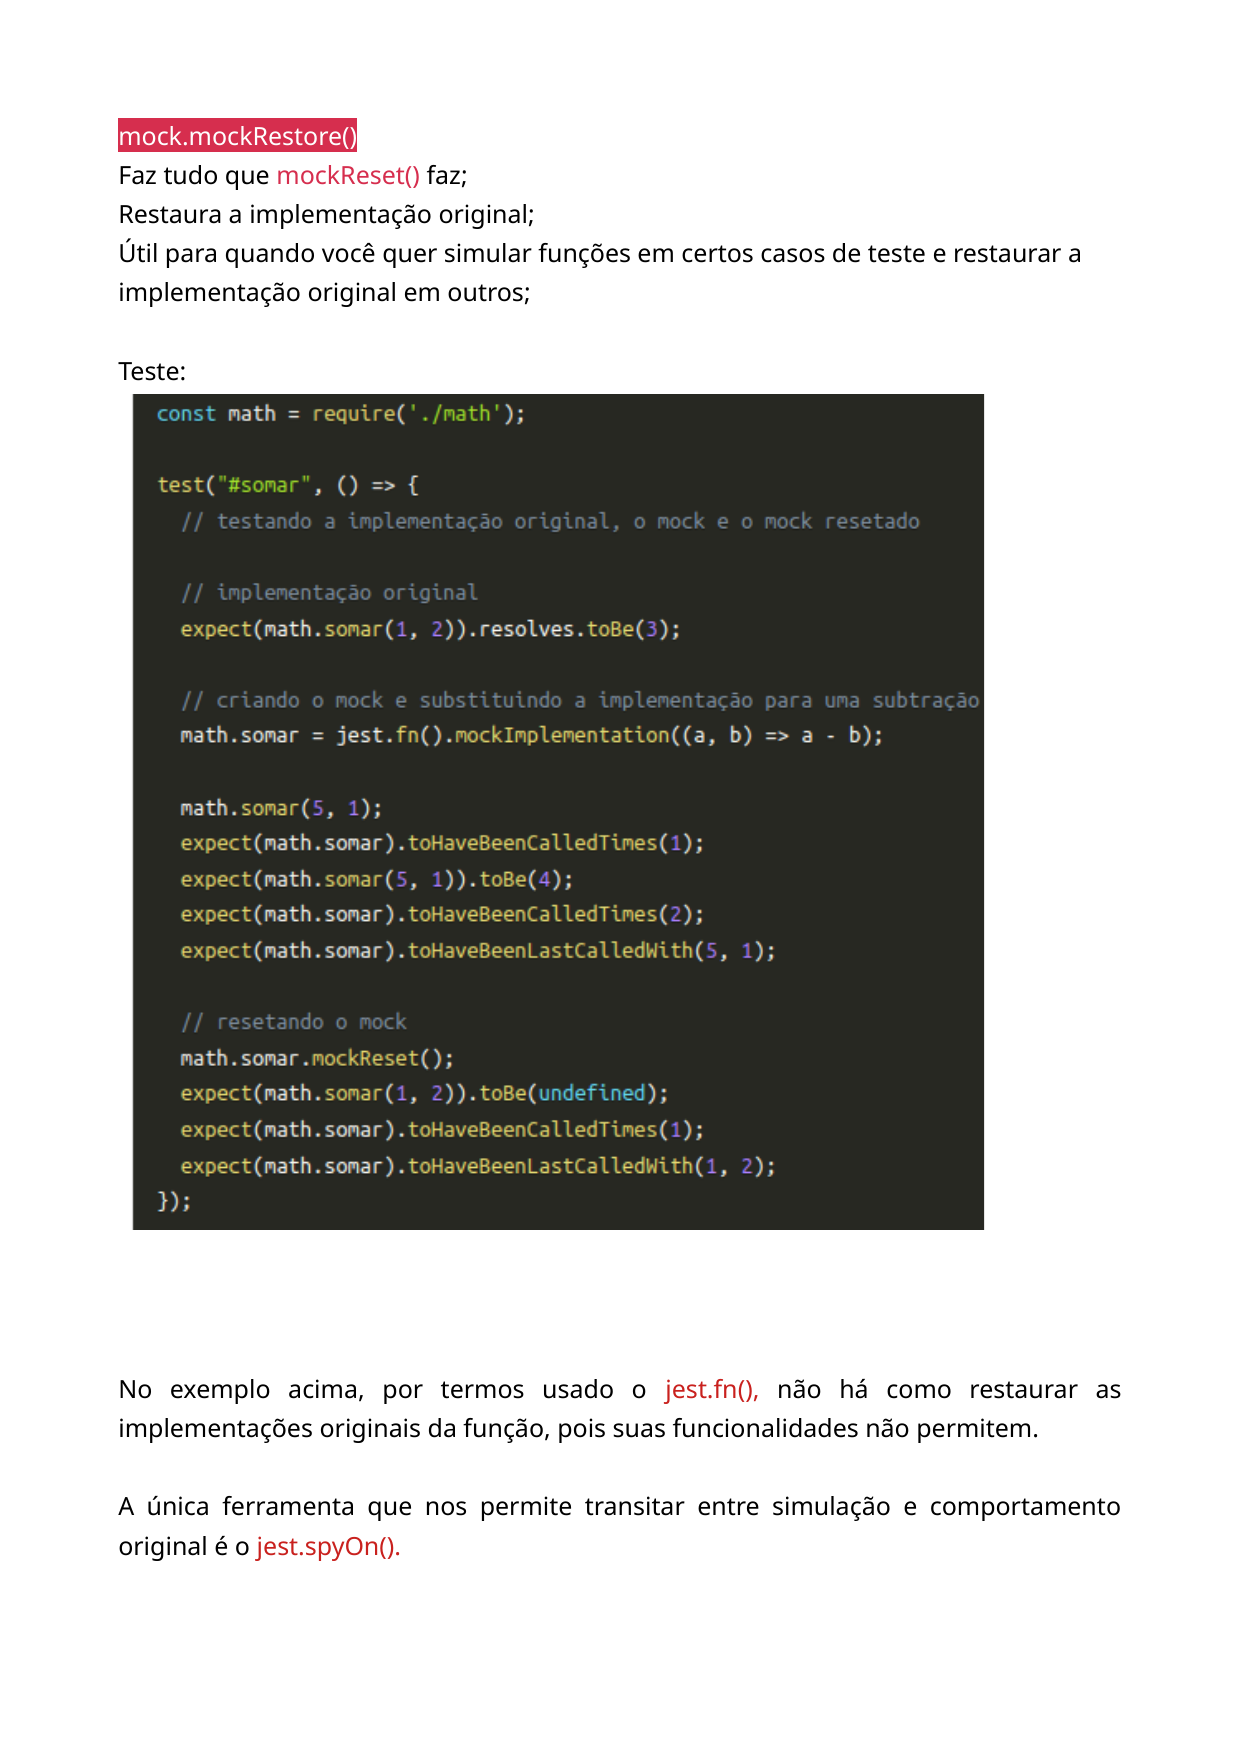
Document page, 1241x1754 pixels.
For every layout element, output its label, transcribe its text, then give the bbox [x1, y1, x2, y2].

text Útil para quando você quer simular funções em certos casos de teste e restaurar a implementação original em outros; [118, 236, 1122, 309]
text Faz tudo que mockReset() faz; [118, 157, 1122, 191]
text No exemplo acima, por termos usado o jest.fn(), não há como restaurar as implementações originais da função, pois suas funcionalidades não permitem. [118, 1371, 1122, 1445]
text Restaura a implementação original; [118, 196, 1122, 231]
text mock.mockRestore() [118, 118, 1122, 152]
text A única ferramenta que nos permite transitar entre simulação e comportamento original é o jest.spyOn(). [118, 1489, 1122, 1562]
picture [130, 394, 985, 1230]
text Teste: [118, 353, 1122, 387]
